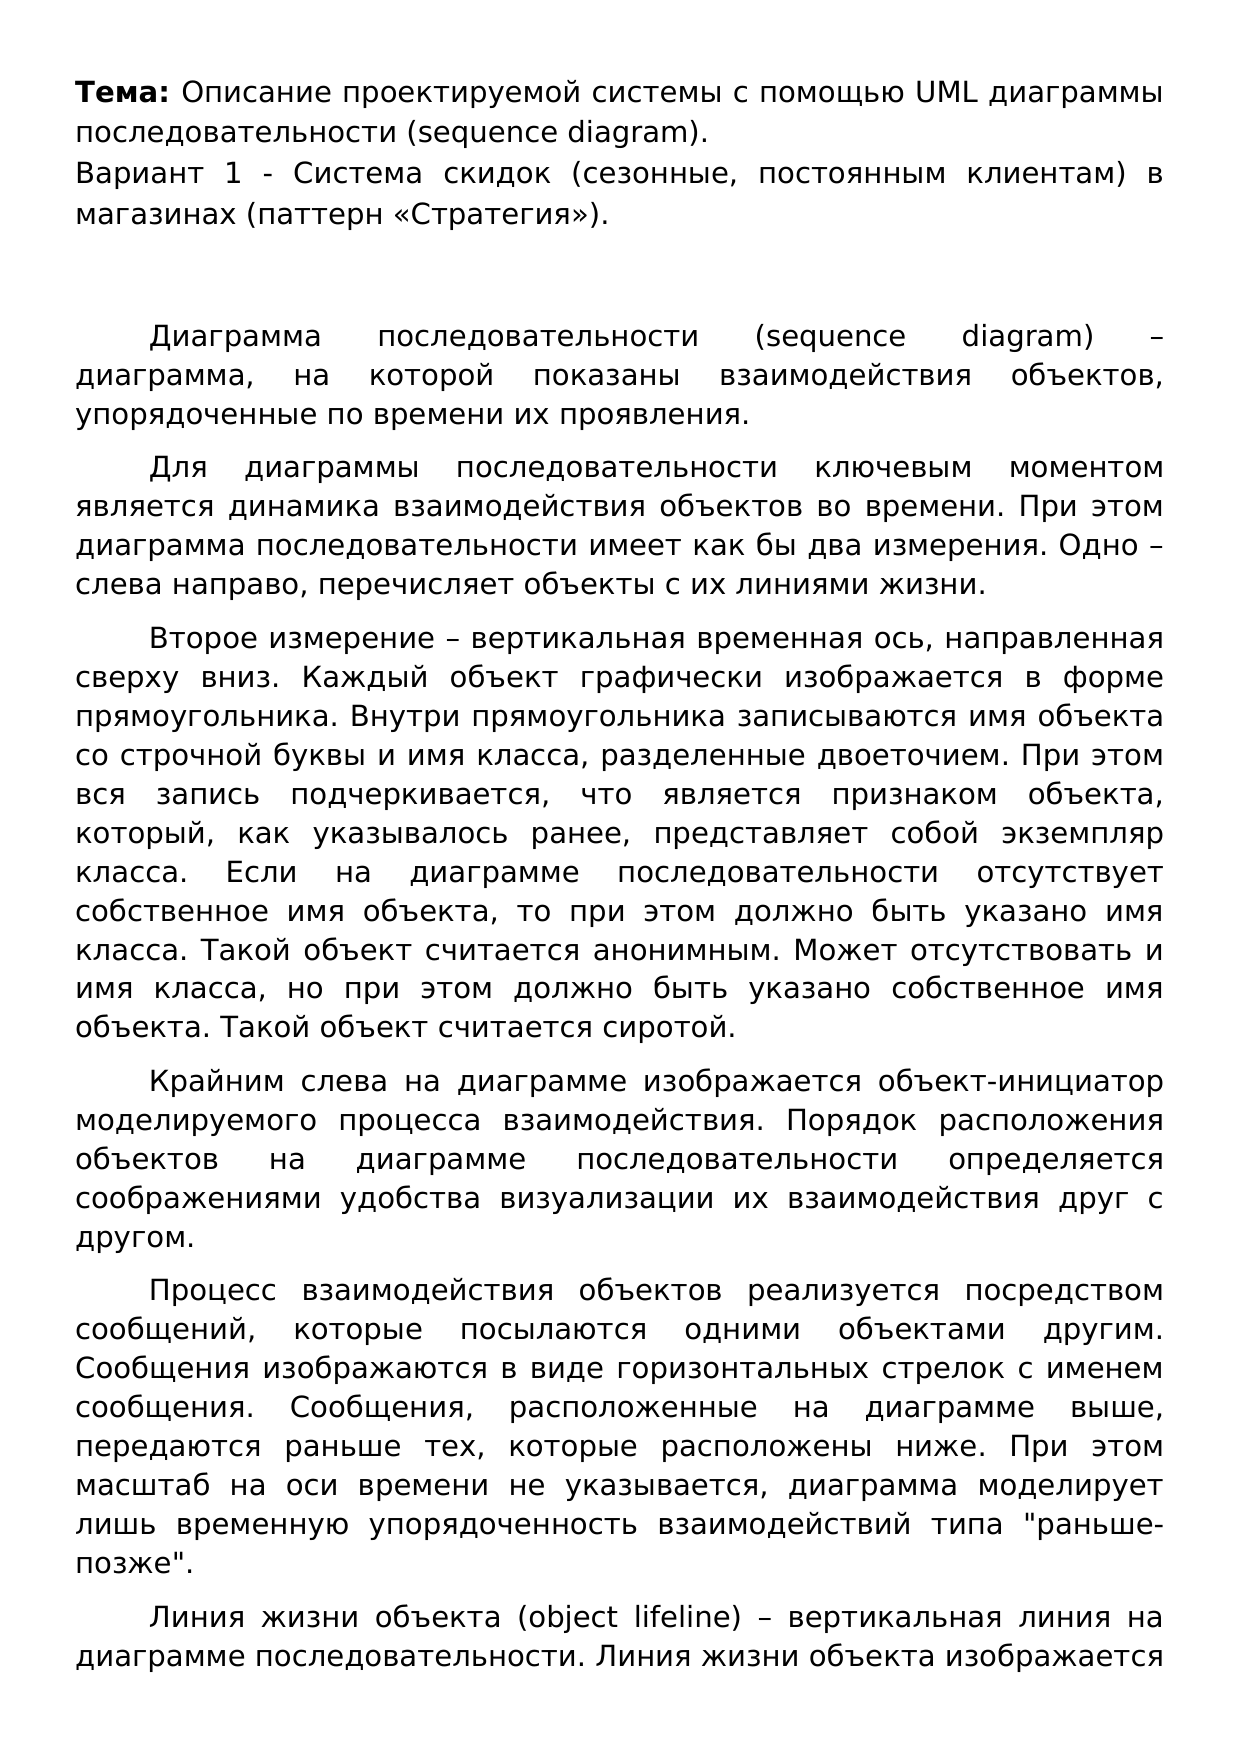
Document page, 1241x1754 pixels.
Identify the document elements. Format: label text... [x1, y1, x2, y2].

text Крайним слева на диаграмме изображается объект-инициатор моделируемого процесса взаимодействия. Порядок расположения объектов на диаграмме последовательности определяется соображениями удобства визуализации их взаимодействия друг с другом. [75, 1064, 1165, 1254]
text Линия жизни объекта (object lifeline) – вертикальная линия на диаграмме последовательности. Линия жизни объекта изображается [75, 1600, 1165, 1673]
text Для диаграммы последовательности ключевым моментом является динамика взаимодействия объектов во времени. При этом диаграмма последовательности имеет как бы два измерения. Одно – слева направо, перечисляет объекты с их линиями жизни. [75, 451, 1165, 602]
text Тема: Описание проектируемой системы с помощью UML диаграммы последовательности (sequence diagram). [75, 75, 1165, 150]
text Второе измерение – вертикальная временная ось, направленная сверху вниз. Каждый объект графически изображается в форме прямоугольника. Внутри прямоугольника записываются имя объекта со строчной буквы и имя класса, разделенные двоеточием. При этом вся запись подчеркивается, что является признаком объекта, который, как указывалось ранее, представляет собой экземпляр класса. Если на диаграмме последовательности отсутствует собственное имя объекта, то при этом должно быть указано имя класса. Такой объект считается анонимным. Может отсутствовать и имя класса, но при этом должно быть указано собственное имя объекта. Такой объект считается сиротой. [75, 621, 1165, 1045]
text Вариант 1 - Система скидок (сезонные, постоянным клиентам) в магазинах (паттерн «Стратегия»). [75, 156, 1165, 231]
text Диаграмма последовательности (sequence diagram) – диаграмма, на которой показаны взаимодействия объектов, упорядоченные по времени их проявления. [75, 319, 1165, 431]
text Процесс взаимодействия объектов реализуется посредством сообщений, которые посылаются одними объектами другим. Сообщения изображаются в виде горизонтальных стрелок с именем сообщения. Сообщения, расположенные на диаграмме выше, передаются раньше тех, которые расположены ниже. При этом масштаб на оси времени не указывается, диаграмма моделирует лишь временную упорядоченность взаимодействий типа "раньше-позже". [75, 1274, 1165, 1580]
